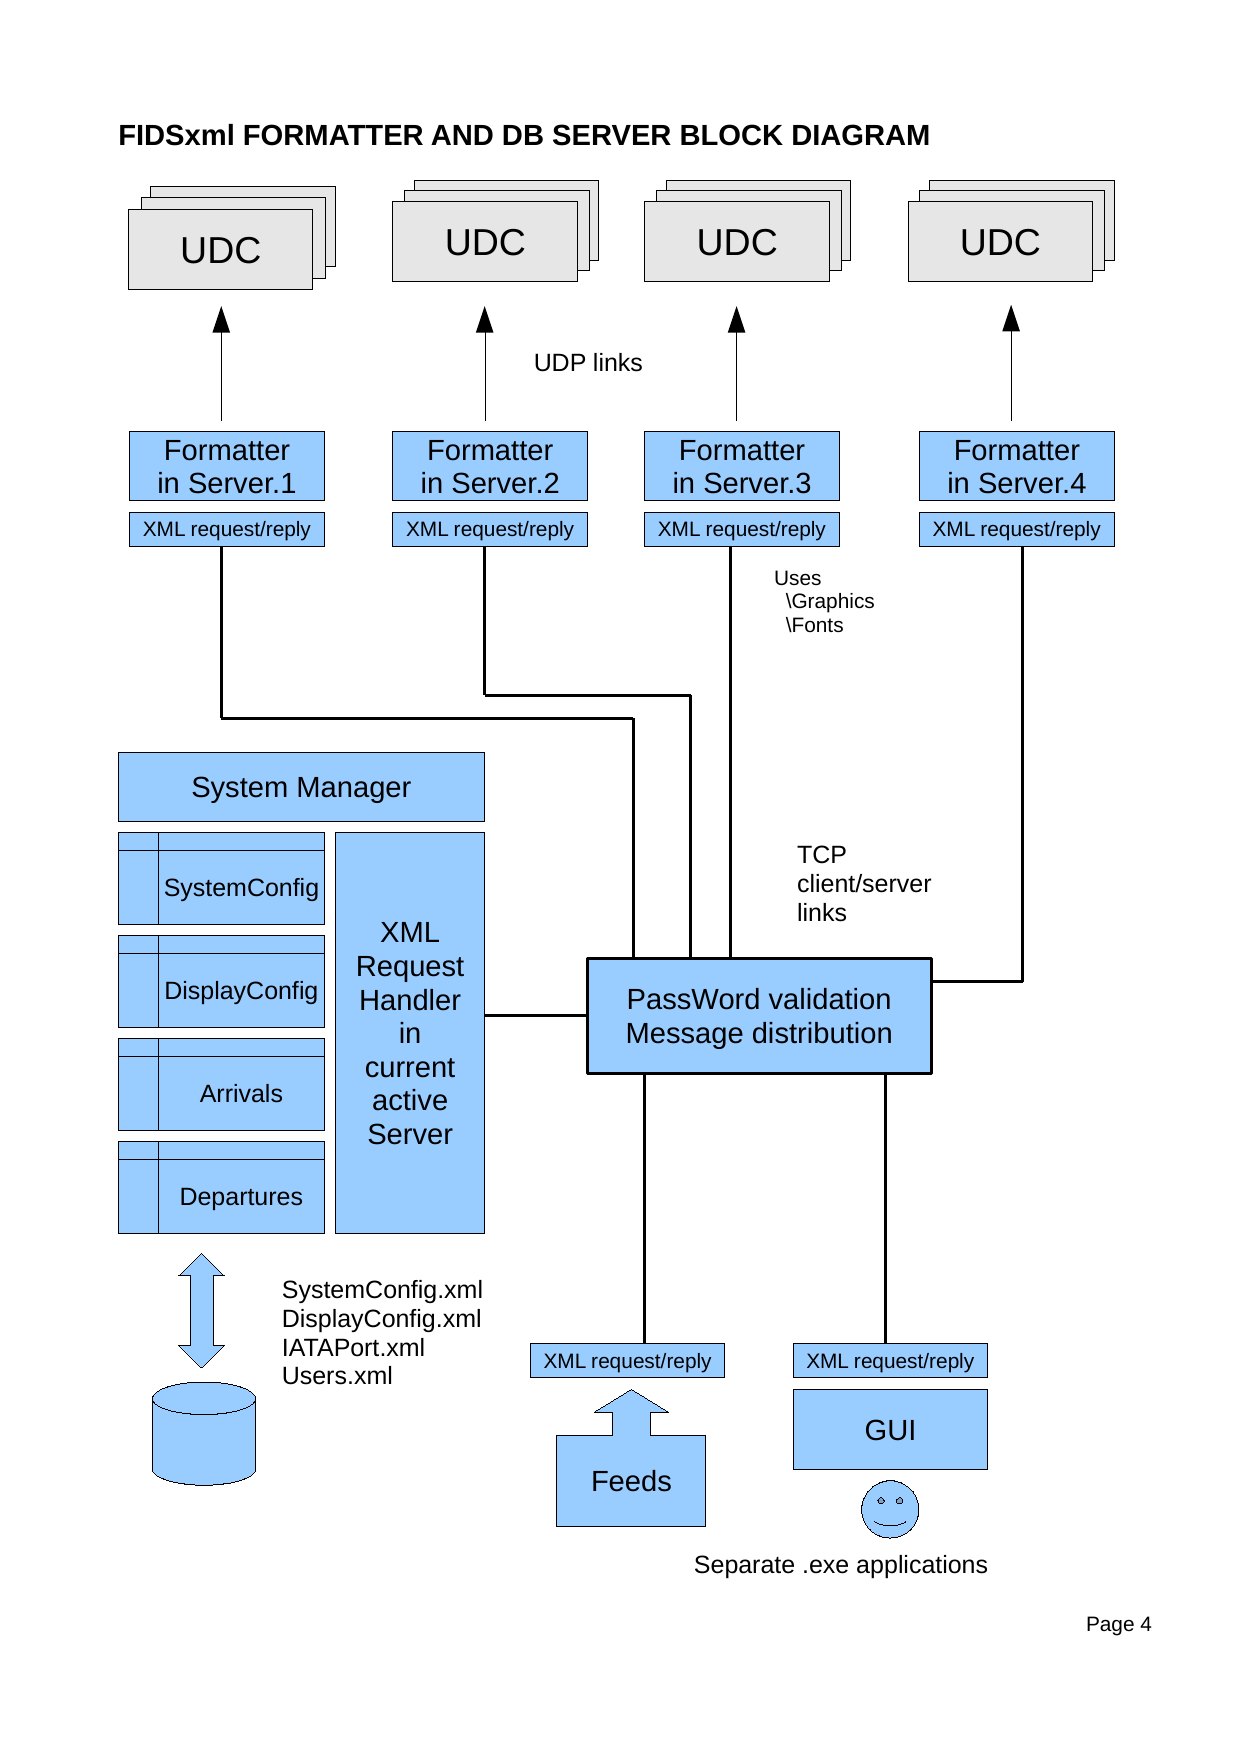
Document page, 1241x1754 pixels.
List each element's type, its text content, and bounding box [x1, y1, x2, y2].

text FIDSxml FORMATTER AND DB SERVER BLOCK DIAGRAM [118, 118, 1152, 152]
